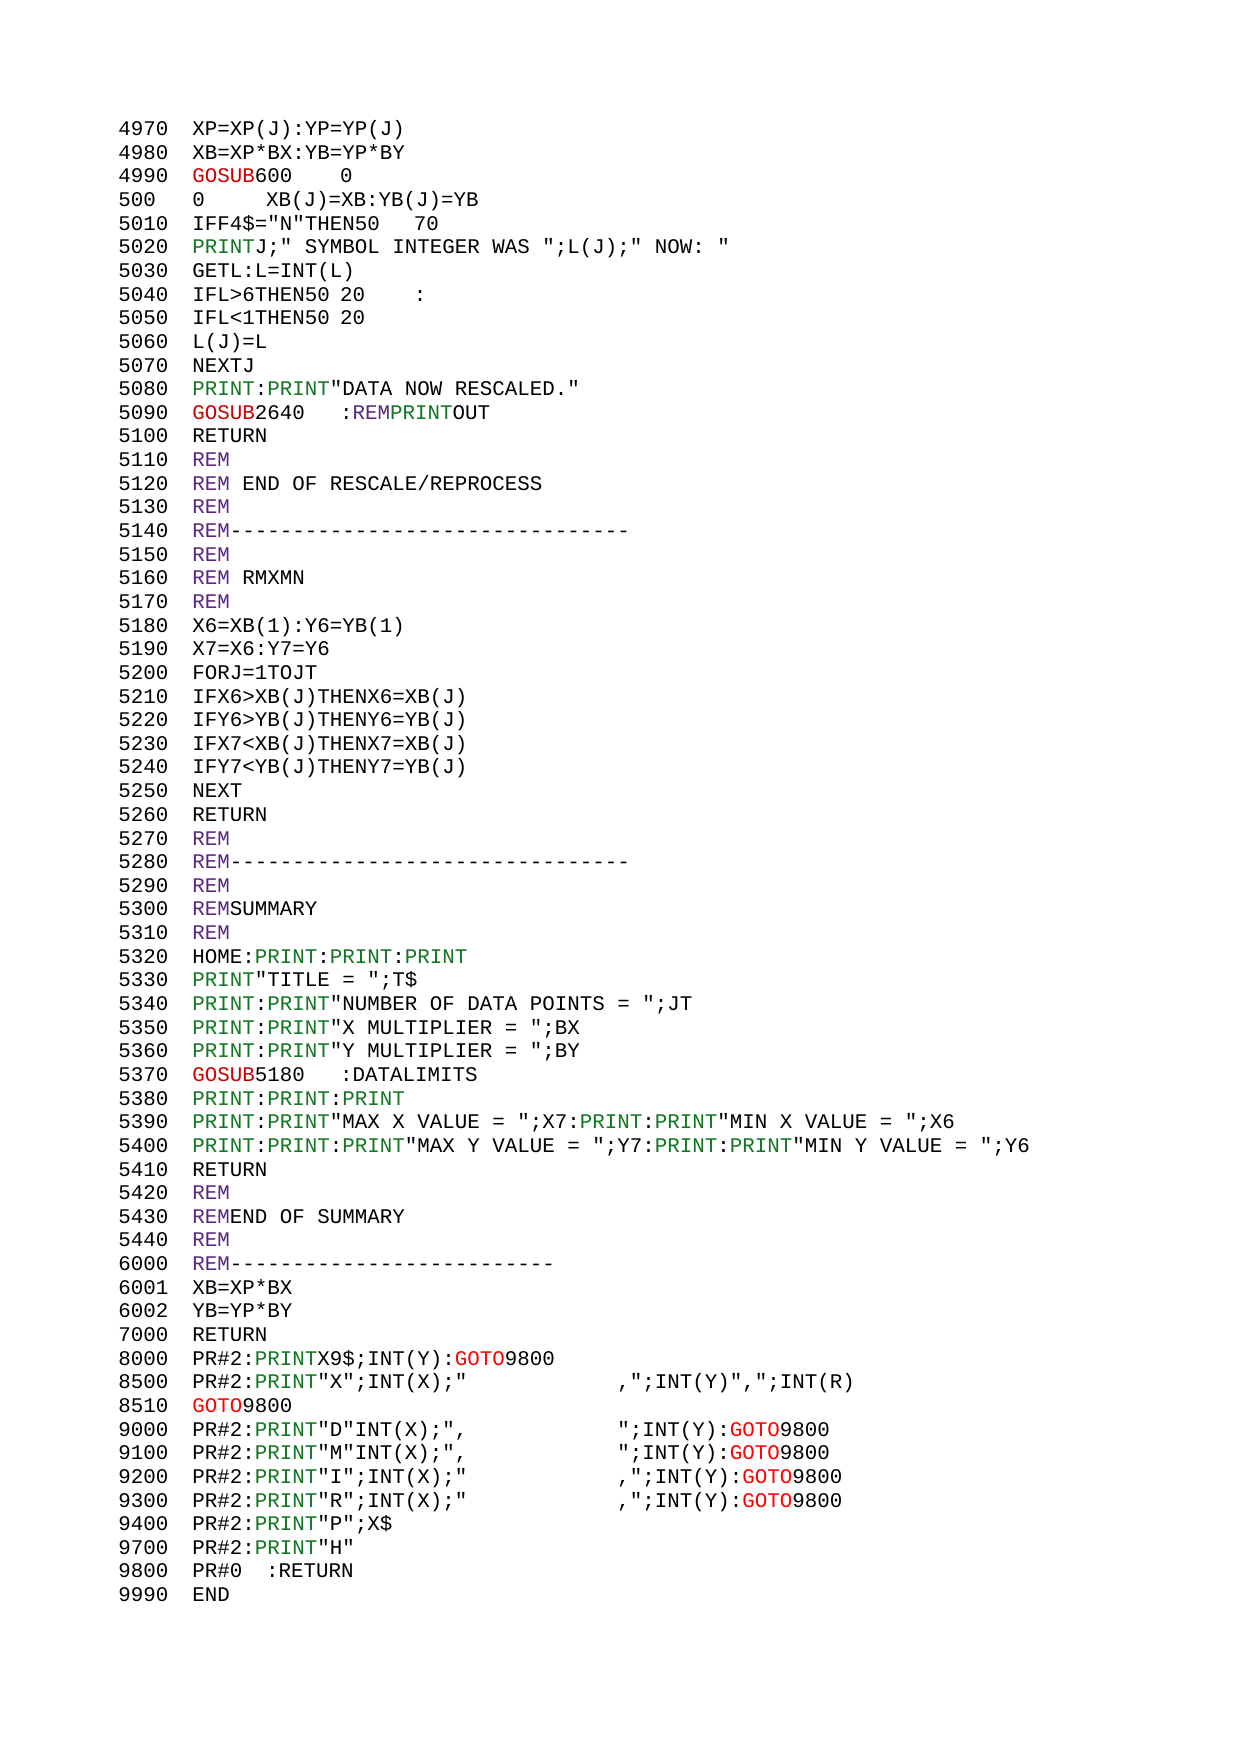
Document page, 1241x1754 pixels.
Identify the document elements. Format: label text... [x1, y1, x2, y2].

text 9100 PR#2:PRINT"M"INT(X);", ";INT(Y):GOTO9800 [118, 1442, 1122, 1466]
text 5300 REMSUMMARY [118, 898, 1122, 922]
text 5270 REM [118, 827, 1122, 851]
text 500 0 XB(J)=XB:YB(J)=YB [118, 189, 1122, 213]
text 9200 PR#2:PRINT"I";INT(X);" ,";INT(Y):GOTO9800 [118, 1466, 1122, 1489]
text 5360 PRINT:PRINT"Y MULTIPLIER = ";BY [118, 1040, 1122, 1064]
text 9800 PR#0 :RETURN [118, 1561, 1122, 1584]
text 5130 REM [118, 496, 1122, 520]
text 5070 NEXTJ [118, 354, 1122, 378]
text 5430 REMEND OF SUMMARY [118, 1206, 1122, 1229]
text 5050 IFL<1THEN50 20 [118, 307, 1122, 331]
text 5310 REM [118, 922, 1122, 946]
text 4990 GOSUB600 0 [118, 165, 1122, 189]
text 5250 NEXT [118, 780, 1122, 804]
text 5330 PRINT"TITLE = ";T$ [118, 969, 1122, 993]
text 5220 IFY6>YB(J)THENY6=YB(J) [118, 709, 1122, 733]
text 5260 RETURN [118, 804, 1122, 827]
text 8000 PR#2:PRINTX9$;INT(Y):GOTO9800 [118, 1348, 1122, 1371]
text 6002 YB=YP*BY [118, 1300, 1122, 1324]
text 5150 REM [118, 544, 1122, 567]
text 5170 REM [118, 591, 1122, 615]
text 8500 PR#2:PRINT"X";INT(X);" ,";INT(Y)",";INT(R) [118, 1371, 1122, 1395]
text 5080 PRINT:PRINT"DATA NOW RESCALED." [118, 378, 1122, 402]
text 5060 L(J)=L [118, 331, 1122, 354]
text 5040 IFL>6THEN50 20 : [118, 284, 1122, 307]
text 5140 REM-------------------------------- [118, 520, 1122, 544]
text 5190 X7=X6:Y7=Y6 [118, 638, 1122, 662]
text 5100 RETURN [118, 426, 1122, 449]
text 5440 REM [118, 1229, 1122, 1253]
text 5380 PRINT:PRINT:PRINT [118, 1088, 1122, 1111]
text 5210 IFX6>XB(J)THENX6=XB(J) [118, 686, 1122, 709]
text 5280 REM-------------------------------- [118, 851, 1122, 875]
text 5010 IFF4$="N"THEN50 70 [118, 213, 1122, 236]
text 8510 GOTO9800 [118, 1395, 1122, 1419]
text 5230 IFX7<XB(J)THENX7=XB(J) [118, 733, 1122, 757]
text 9990 END [118, 1584, 1122, 1608]
text 5180 X6=XB(1):Y6=YB(1) [118, 615, 1122, 638]
text 5020 PRINTJ;" SYMBOL INTEGER WAS ";L(J);" NOW: " [118, 236, 1122, 260]
text 5390 PRINT:PRINT"MAX X VALUE = ";X7:PRINT:PRINT"MIN X VALUE = ";X6 [118, 1111, 1122, 1135]
text 6000 REM-------------------------- [118, 1253, 1122, 1277]
text 5290 REM [118, 875, 1122, 898]
text 9000 PR#2:PRINT"D"INT(X);", ";INT(Y):GOTO9800 [118, 1419, 1122, 1442]
text 5200 FORJ=1TOJT [118, 662, 1122, 686]
text 7000 RETURN [118, 1324, 1122, 1348]
text 5120 REM END OF RESCALE/REPROCESS [118, 473, 1122, 496]
text 5090 GOSUB2640 :REMPRINTOUT [118, 402, 1122, 426]
text 5240 IFY7<YB(J)THENY7=YB(J) [118, 757, 1122, 780]
text 6001 XB=XP*BX [118, 1277, 1122, 1300]
text 5110 REM [118, 449, 1122, 473]
text 5030 GETL:L=INT(L) [118, 260, 1122, 284]
text 4980 XB=XP*BX:YB=YP*BY [118, 142, 1122, 165]
text 5160 REM RMXMN [118, 567, 1122, 591]
text 5420 REM [118, 1182, 1122, 1206]
text 9300 PR#2:PRINT"R";INT(X);" ,";INT(Y):GOTO9800 [118, 1489, 1122, 1513]
text 5400 PRINT:PRINT:PRINT"MAX Y VALUE = ";Y7:PRINT:PRINT"MIN Y VALUE = ";Y6 [118, 1135, 1122, 1158]
text 9700 PR#2:PRINT"H" [118, 1537, 1122, 1561]
text 5370 GOSUB5180 :DATALIMITS [118, 1064, 1122, 1088]
text 5350 PRINT:PRINT"X MULTIPLIER = ";BX [118, 1017, 1122, 1040]
text 5320 HOME:PRINT:PRINT:PRINT [118, 946, 1122, 969]
text 5410 RETURN [118, 1158, 1122, 1182]
text 9400 PR#2:PRINT"P";X$ [118, 1513, 1122, 1537]
text 4970 XP=XP(J):YP=YP(J) [118, 118, 1122, 142]
text 5340 PRINT:PRINT"NUMBER OF DATA POINTS = ";JT [118, 993, 1122, 1017]
